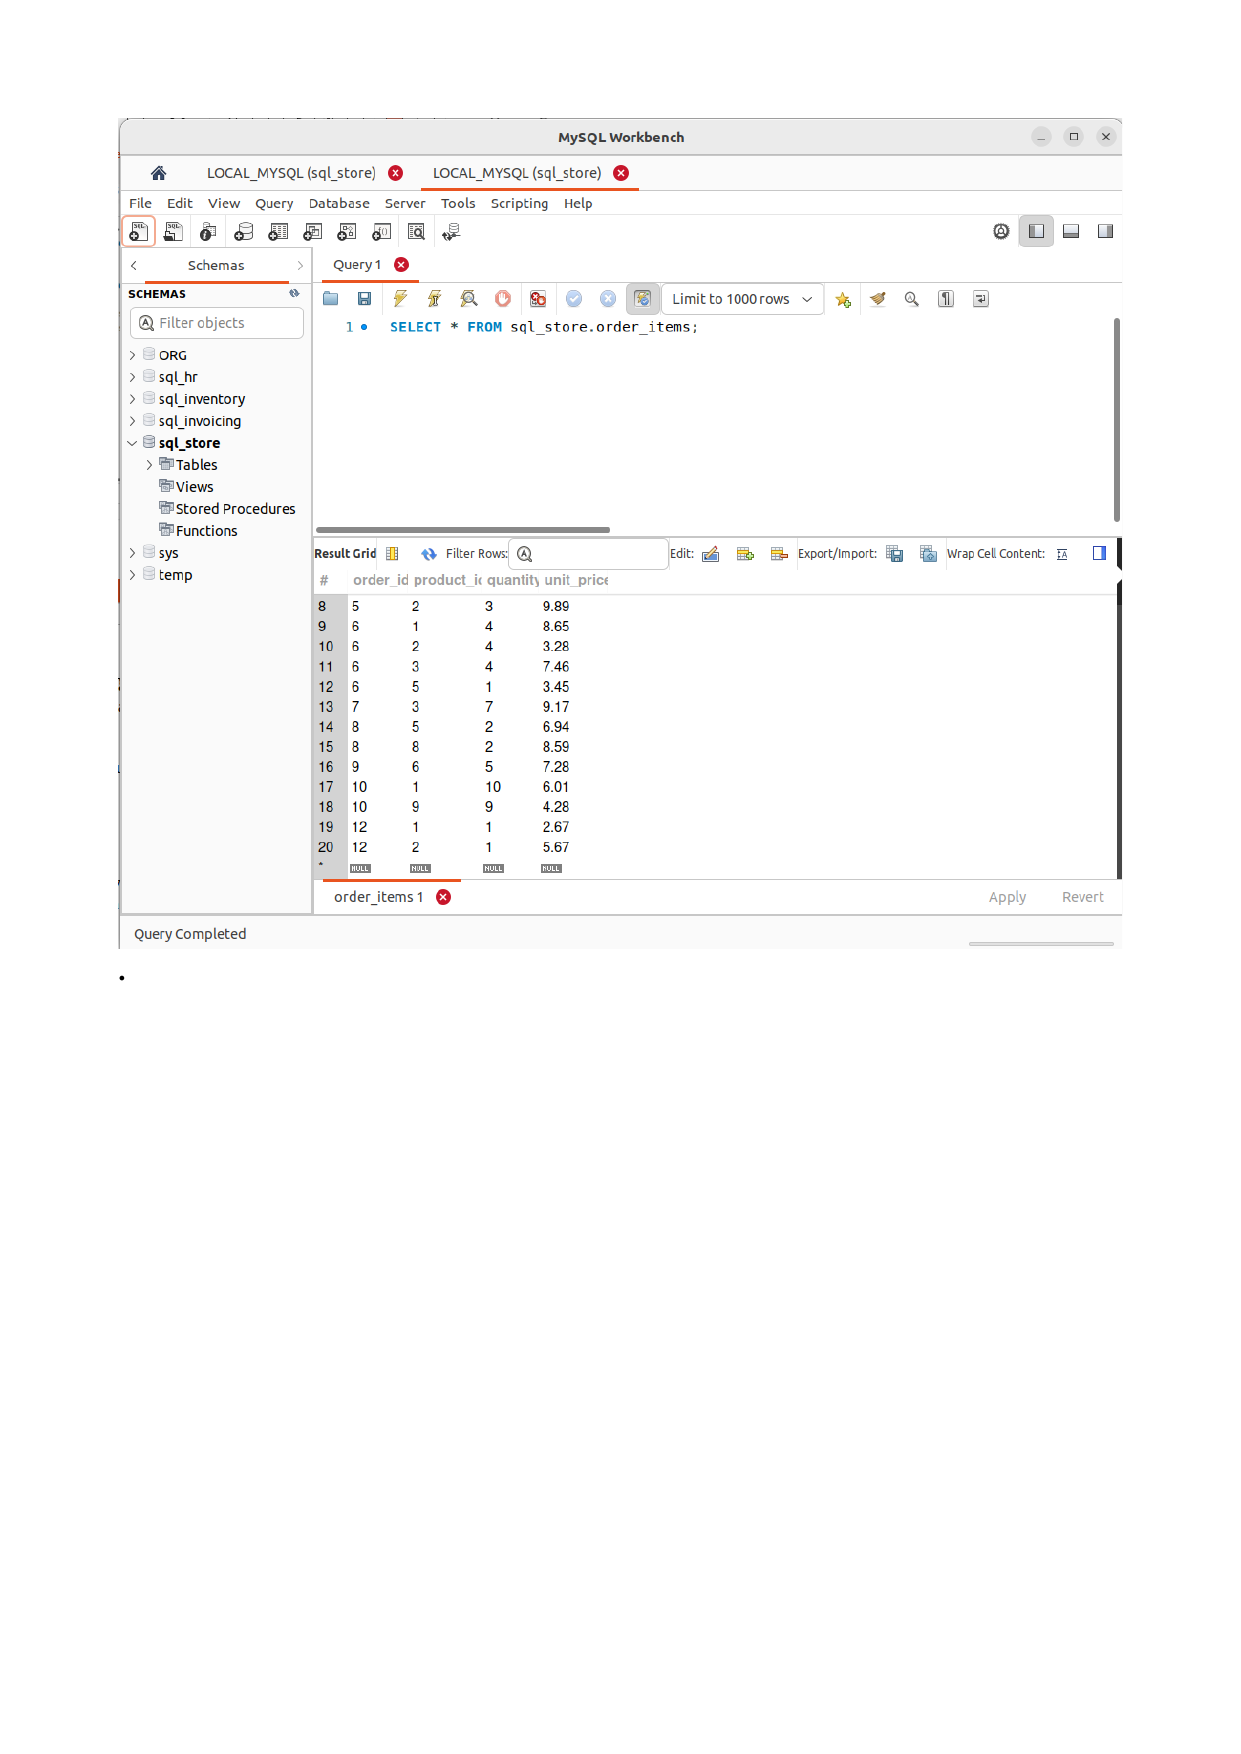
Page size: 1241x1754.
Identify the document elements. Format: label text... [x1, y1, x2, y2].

picture [118, 118, 1123, 949]
text . [118, 949, 1122, 987]
